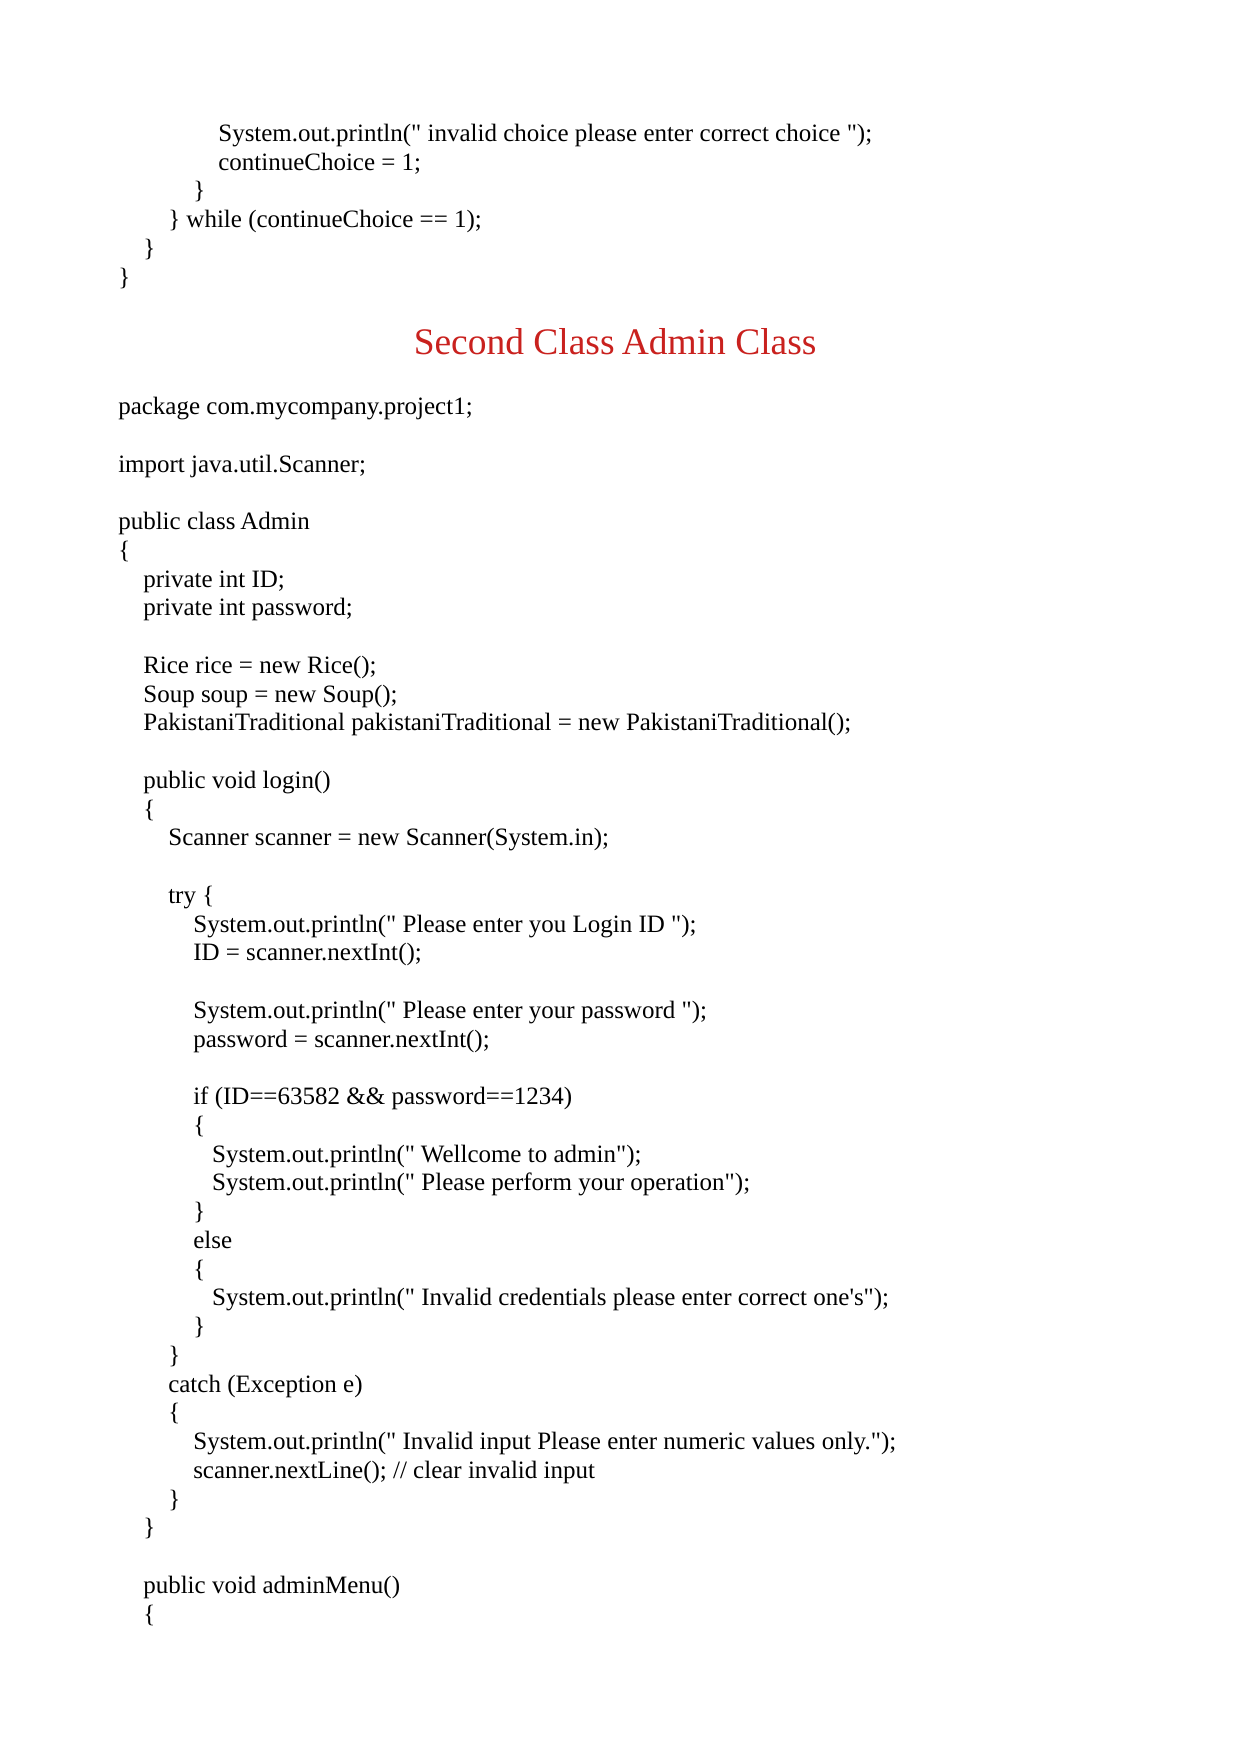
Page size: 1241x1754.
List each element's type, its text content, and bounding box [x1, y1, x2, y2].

text public void login() [118, 765, 1122, 794]
text System.out.println(" Please enter your password "); [118, 995, 1122, 1024]
text System.out.println(" Invalid credentials please enter correct one's"); [118, 1282, 1122, 1311]
text if (ID==63582 && password==1234) [118, 1081, 1122, 1110]
text } [118, 176, 1122, 204]
text } [118, 1340, 1122, 1369]
text System.out.println(" Please enter you Login ID "); [118, 909, 1122, 937]
text System.out.println(" Wellcome to admin"); [118, 1139, 1122, 1167]
text private int ID; [118, 564, 1122, 592]
text scanner.nextLine(); // clear invalid input [118, 1455, 1122, 1484]
text password = scanner.nextInt(); [118, 1024, 1122, 1052]
text } [118, 233, 1122, 262]
text } [118, 1311, 1122, 1340]
text } [118, 262, 1122, 291]
text } [118, 1484, 1122, 1512]
text } while (continueChoice == 1); [118, 204, 1122, 233]
text { [118, 535, 1122, 564]
text { [118, 1254, 1122, 1282]
text catch (Exception e) [118, 1369, 1122, 1397]
text Second Class Admin Class [118, 319, 1122, 362]
text System.out.println(" Invalid input Please enter numeric values only."); [118, 1426, 1122, 1455]
text { [118, 1397, 1122, 1426]
text Rice rice = new Rice(); [118, 650, 1122, 679]
text { [118, 794, 1122, 822]
text import java.util.Scanner; [118, 449, 1122, 477]
text PakistaniTraditional pakistaniTraditional = new PakistaniTraditional(); [118, 707, 1122, 736]
text { [118, 1110, 1122, 1139]
text private int password; [118, 592, 1122, 621]
text } [118, 1196, 1122, 1225]
text else [118, 1225, 1122, 1254]
text public class Admin [118, 506, 1122, 535]
text System.out.println(" Please perform your operation"); [118, 1167, 1122, 1196]
text } [118, 1512, 1122, 1541]
text continueChoice = 1; [118, 147, 1122, 176]
text public void adminMenu() [118, 1570, 1122, 1599]
text try { [118, 880, 1122, 909]
text System.out.println(" invalid choice please enter correct choice "); [118, 118, 1122, 147]
text { [118, 1599, 1122, 1627]
text Scanner scanner = new Scanner(System.in); [118, 822, 1122, 851]
text Soup soup = new Soup(); [118, 679, 1122, 707]
text package com.mycompany.project1; [118, 391, 1122, 420]
text ID = scanner.nextInt(); [118, 937, 1122, 966]
